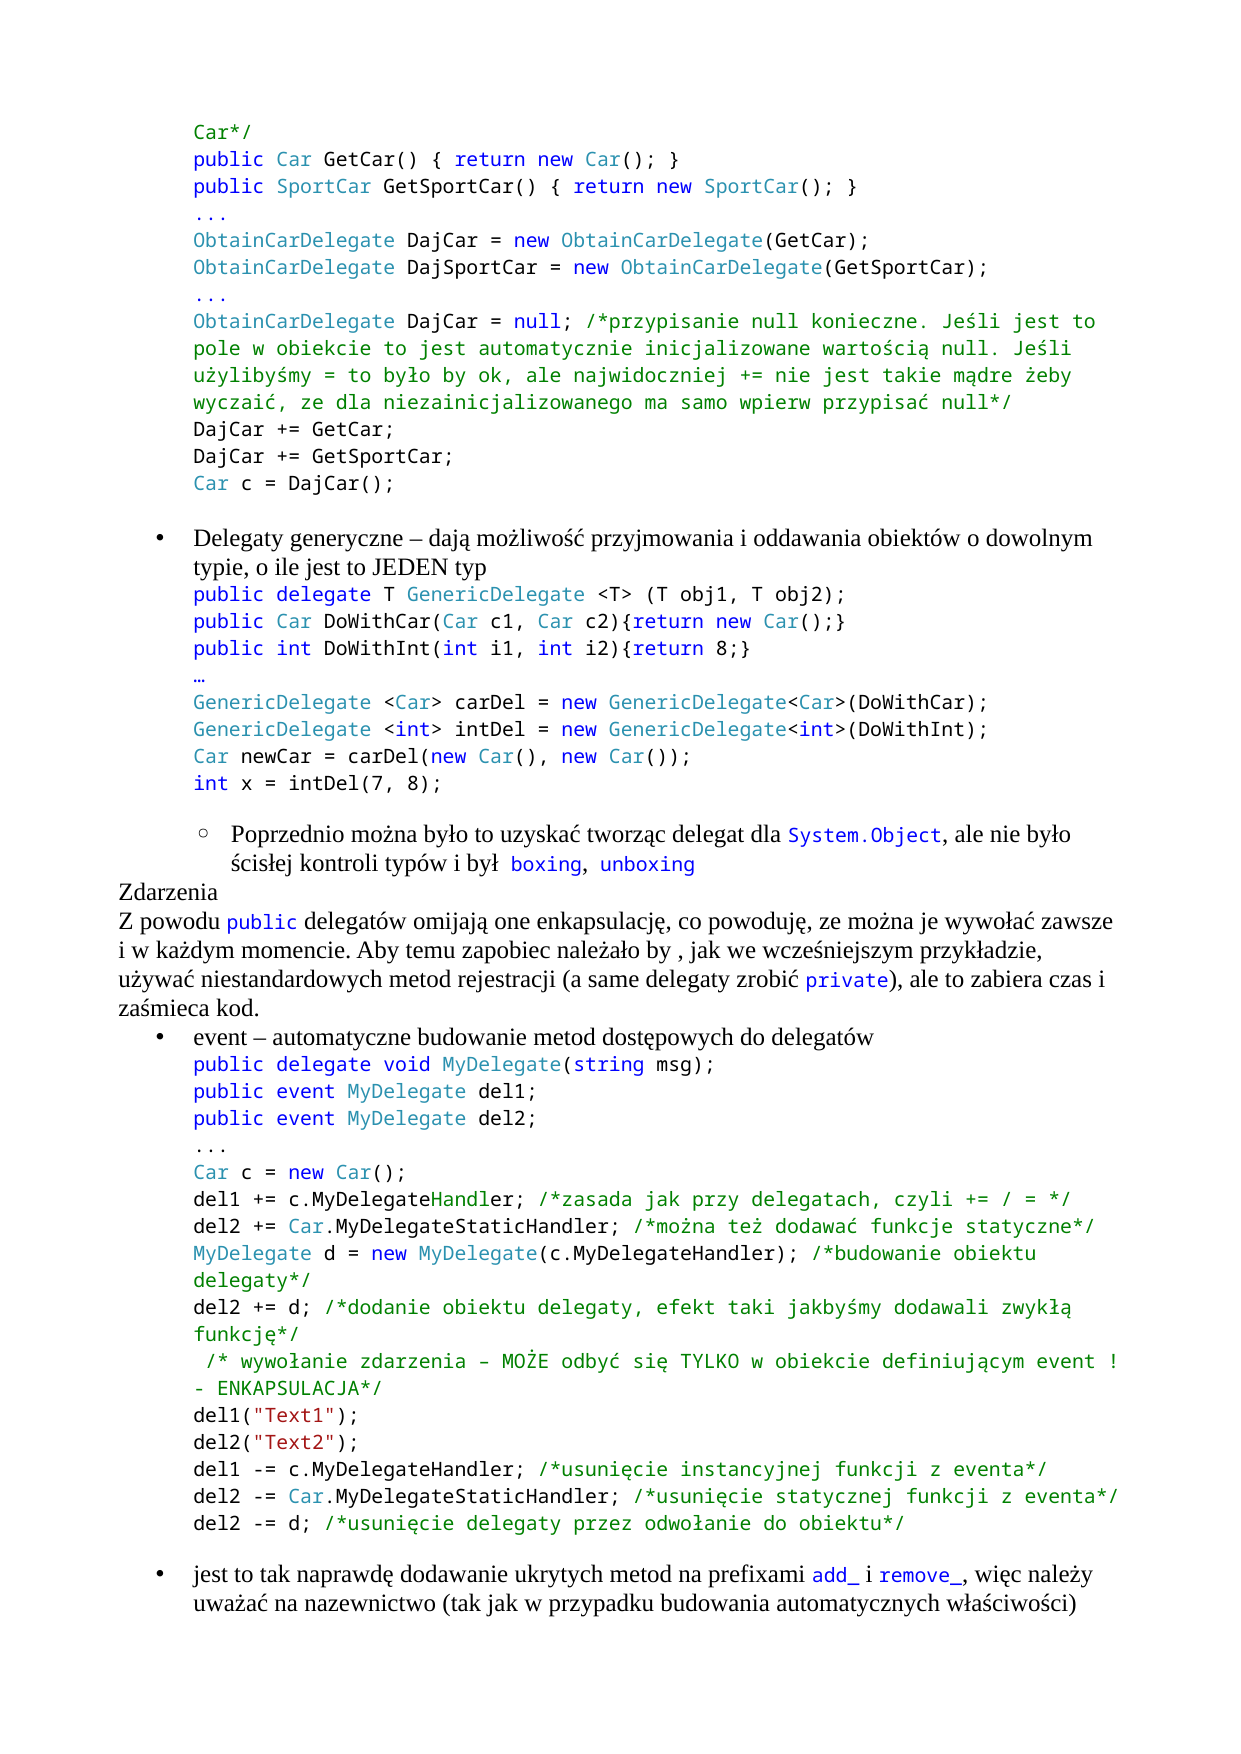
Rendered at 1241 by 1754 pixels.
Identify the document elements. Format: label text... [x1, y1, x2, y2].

list public delegate void MyDelegate(string msg); [156, 1051, 1122, 1078]
list jest to tak naprawdę dodawanie ukrytych metod na prefixami add_ i remove_, więc należy uważać na nazewnictwo (tak jak w przypadku budowania automatycznych właściwości) [156, 1559, 1122, 1617]
list del2 -= d; /*usunięcie delegaty przez odwołanie do obiektu*/ [156, 1509, 1122, 1536]
list del2 += Car.MyDelegateStaticHandler; /*można też dodawać funkcje statyczne*/ [156, 1212, 1122, 1239]
list event – automatyczne budowanie metod dostępowych do delegatów [156, 1022, 1122, 1051]
list del1 += c.MyDelegateHandler; /*zasada jak przy delegatach, czyli += / = */ [156, 1186, 1122, 1212]
list Delegaty generyczne – dają możliwość przyjmowania i oddawania obiektów o dowolnym typie, o ile jest to JEDEN typ [156, 523, 1122, 580]
list del1 -= c.MyDelegateHandler; /*usunięcie instancyjnej funkcji z eventa*/ [156, 1455, 1122, 1482]
list public event MyDelegate del1; [156, 1078, 1122, 1104]
text Zdarzenia [118, 877, 1122, 906]
list … [156, 661, 1122, 688]
list del2 -= Car.MyDelegateStaticHandler; /*usunięcie statycznej funkcji z eventa*/ [156, 1482, 1122, 1509]
text ... [193, 199, 1122, 226]
list public delegate T GenericDelegate <T> (T obj1, T obj2); [156, 580, 1122, 607]
list ObtainCarDelegate DajCar = new ObtainCarDelegate(GetCar); [156, 226, 1122, 253]
list /* wywołanie zdarzenia – MOŻE odbyć się TYLKO w obiekcie definiującym event ! - ENKAPSULACJA*/ [156, 1347, 1122, 1401]
list public event MyDelegate del2; [156, 1104, 1122, 1132]
list ObtainCarDelegate DajCar = null; /*przypisanie null konieczne. Jeśli jest to pole w obiekcie to jest automatycznie inicjalizowane wartością null. Jeśli użylibyśmy = to było by ok, ale najwidoczniej += nie jest takie mądre żeby wyczaić, ze dla niezainicjalizowanego ma samo wpierw przypisać null*/ [156, 307, 1122, 415]
list Car newCar = carDel(new Car(), new Car()); [156, 742, 1122, 769]
list public int DoWithInt(int i1, int i2){return 8;} [156, 634, 1122, 661]
list del2("Text2"); [156, 1428, 1122, 1455]
list Car c = DajCar(); [156, 469, 1122, 496]
list public Car GetCar() { return new Car(); } [156, 145, 1122, 172]
list GenericDelegate <Car> carDel = new GenericDelegate<Car>(DoWithCar); [156, 688, 1122, 715]
list MyDelegate d = new MyDelegate(c.MyDelegateHandler); /*budowanie obiektu delegaty*/ [156, 1239, 1122, 1293]
list Poprzednio można było to uzyskać tworząc delegat dla System.Object, ale nie było ścisłej kontroli typów i był boxing, unboxing [193, 819, 1122, 877]
list del2 += d; /*dodanie obiektu delegaty, efekt taki jakbyśmy dodawali zwykłą funkcję*/ [156, 1293, 1122, 1347]
text Z powodu public delegatów omijają one enkapsulację, co powoduję, ze można je wywołać zawsze i w każdym momencie. Aby temu zapobiec należało by , jak we wcześniejszym przykładzie, używać niestandardowych metod rejestracji (a same delegaty zrobić private), ale to zabiera czas i zaśmieca kod. [118, 906, 1122, 1022]
list Car c = new Car(); [156, 1158, 1122, 1186]
list int x = intDel(7, 8); [156, 769, 1122, 796]
list DajCar += GetCar; [156, 415, 1122, 442]
list del1("Text1"); [156, 1401, 1122, 1428]
list public Car DoWithCar(Car c1, Car c2){return new Car();} [156, 607, 1122, 634]
list ... [156, 280, 1122, 307]
list ObtainCarDelegate DajSportCar = new ObtainCarDelegate(GetSportCar); [156, 253, 1122, 280]
list Car*/ [156, 118, 1122, 145]
list DajCar += GetSportCar; [156, 442, 1122, 469]
text ... [193, 1132, 1122, 1158]
list GenericDelegate <int> intDel = new GenericDelegate<int>(DoWithInt); [156, 715, 1122, 742]
list public SportCar GetSportCar() { return new SportCar(); } [156, 172, 1122, 199]
